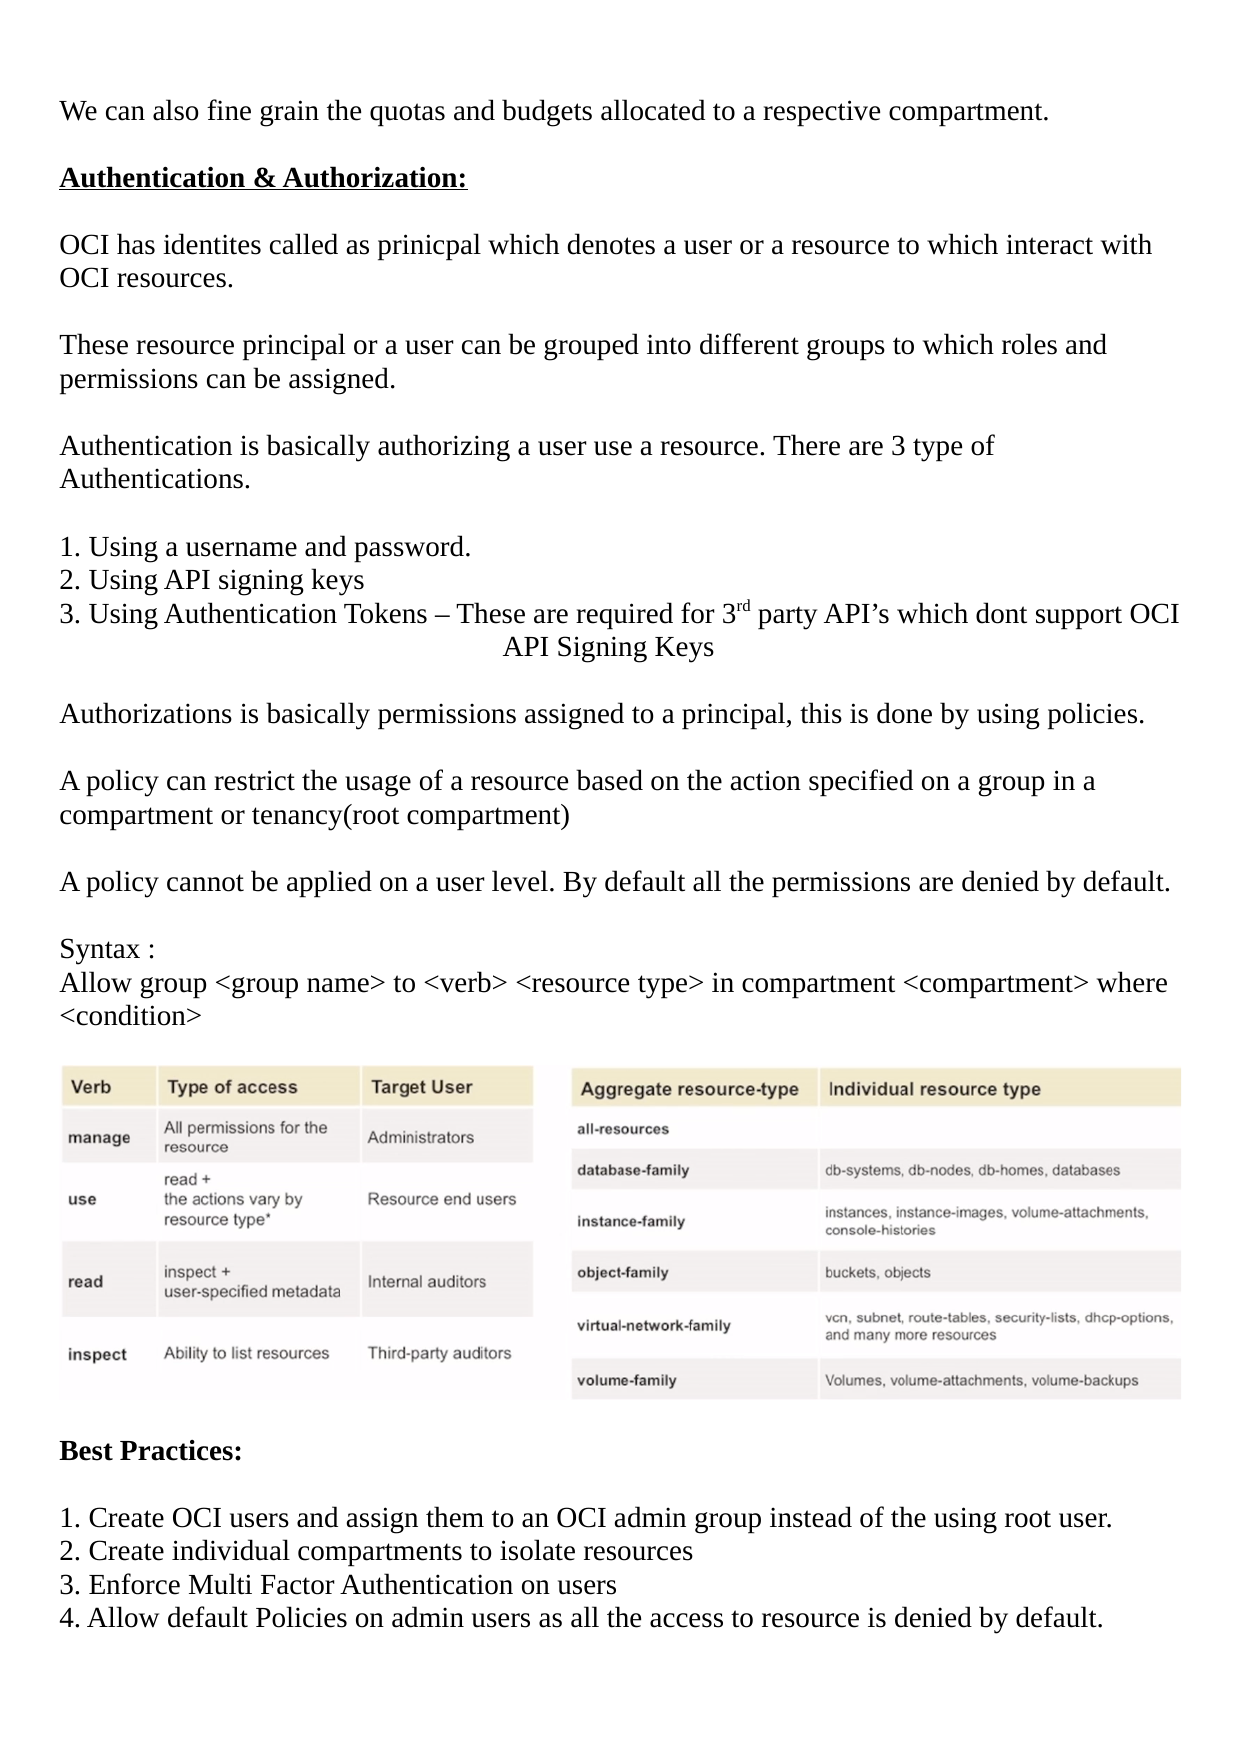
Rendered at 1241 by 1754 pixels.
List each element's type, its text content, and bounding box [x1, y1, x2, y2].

text Authentication is basically authorizing a user use a resource. There are 3 type of Authentications. [59, 428, 1181, 495]
text We can also fine grain the quotas and budgets allocated to a respective compartment. [59, 93, 1181, 126]
text Syntax : [59, 931, 1181, 965]
text 1. Create OCI users and assign them to an OCI admin group instead of the using root user. [59, 1500, 1181, 1533]
text 3. Using Authentication Tokens – These are required for 3rd party API’s which dont support OCI API Signing Keys [59, 596, 1181, 663]
text 4. Allow default Policies on admin users as all the access to resource is denied by default. [59, 1601, 1181, 1634]
text Allow group <group name> to <verb> <resource type> in compartment <compartment> where <condition> [59, 965, 1181, 1032]
text Authentication & Authorization: [59, 160, 1181, 193]
text 1. Using a username and password. [59, 529, 1181, 562]
text Best Practices: [59, 1433, 1181, 1466]
text A policy cannot be applied on a user level. By default all the permissions are denied by default. [59, 864, 1181, 898]
text These resource principal or a user can be grouped into different groups to which roles and permissions can be assigned. [59, 327, 1181, 394]
text A policy can restrict the usage of a resource based on the action specified on a group in a compartment or tenancy(root compartment) [59, 763, 1181, 831]
picture [59, 1065, 1182, 1400]
text 3. Enforce Multi Factor Authentication on users [59, 1567, 1181, 1601]
text Authorizations is basically permissions assigned to a principal, this is done by using policies. [59, 696, 1181, 730]
text 2. Using API signing keys [59, 562, 1181, 596]
text 2. Create individual compartments to isolate resources [59, 1533, 1181, 1567]
text OCI has identites called as prinicpal which denotes a user or a resource to which interact with OCI resources. [59, 227, 1181, 294]
